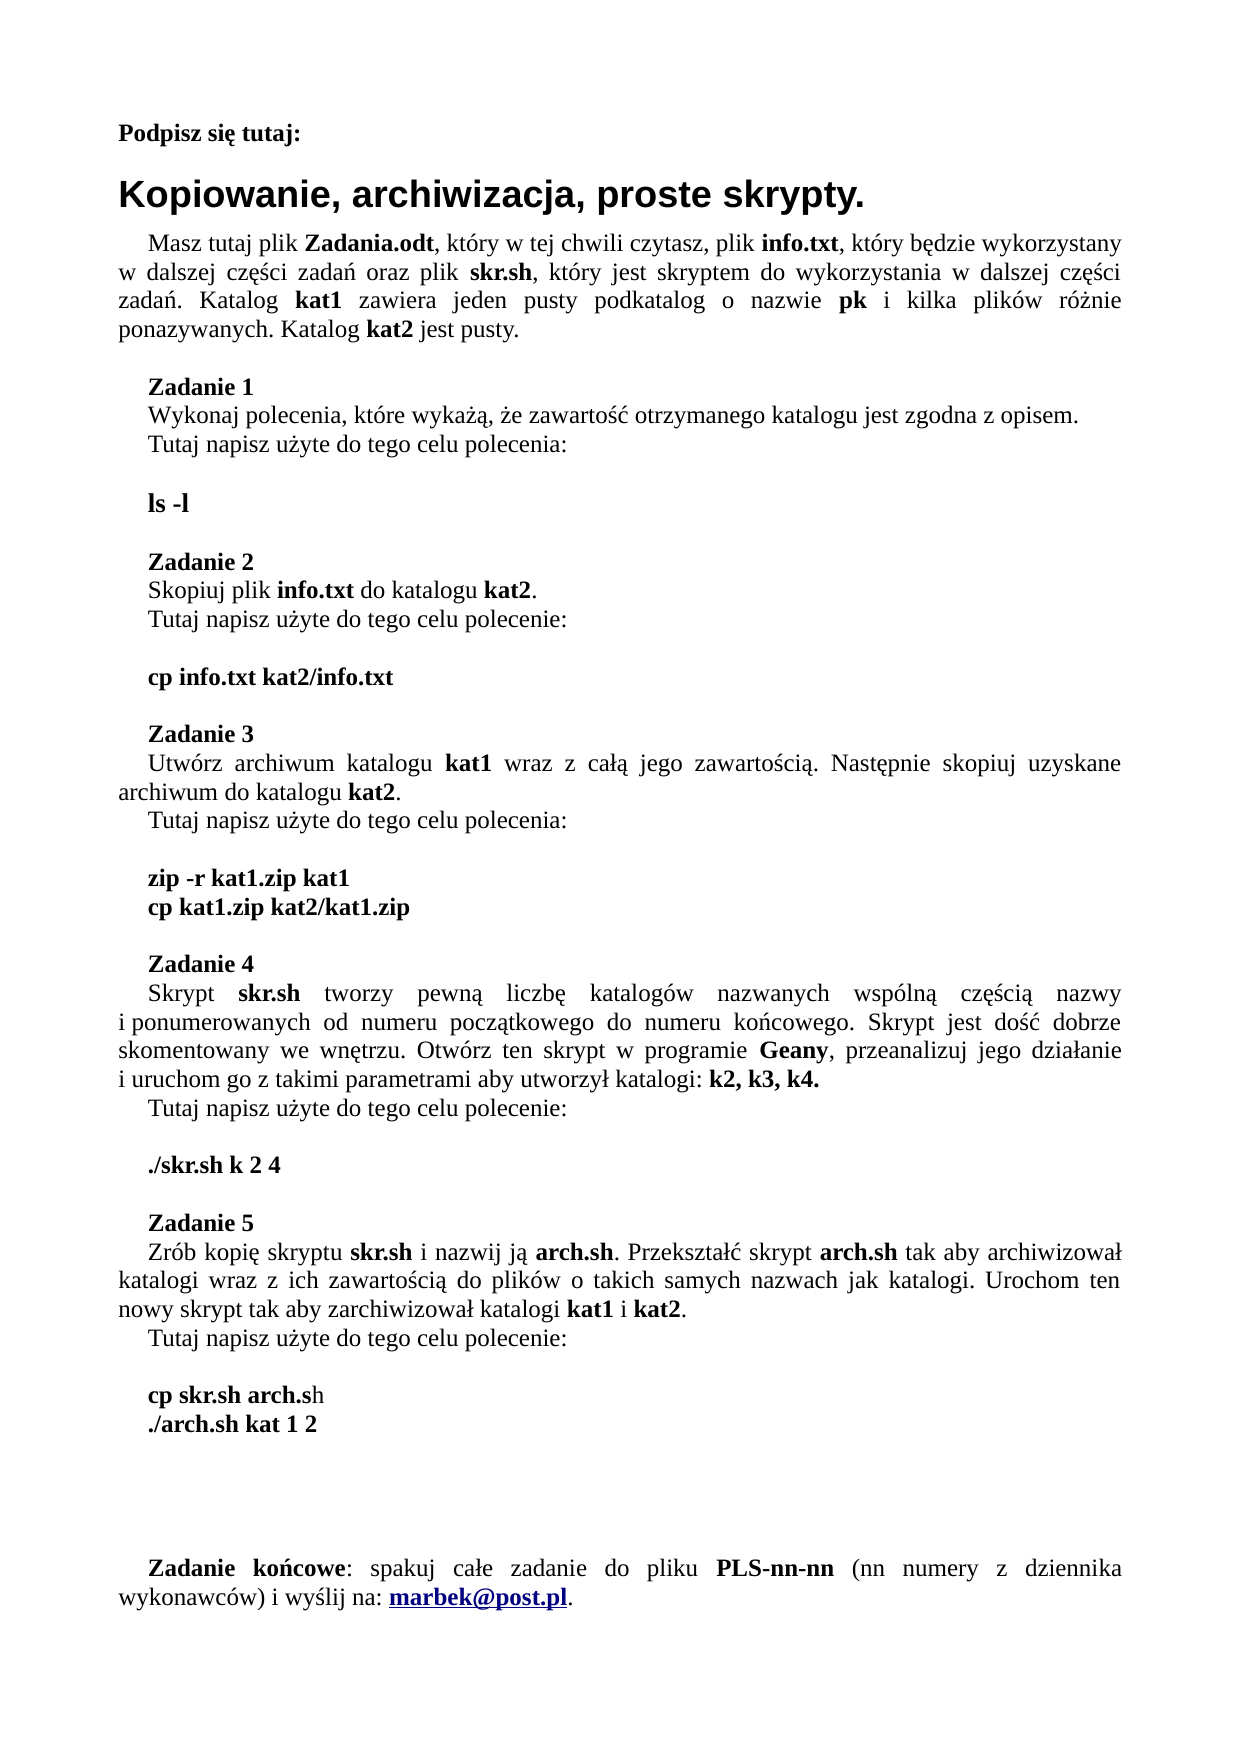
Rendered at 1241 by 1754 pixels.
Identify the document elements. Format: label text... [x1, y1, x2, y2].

text Tutaj napisz użyte do tego celu polecenie: [118, 604, 1122, 633]
text Tutaj napisz użyte do tego celu polecenia: [118, 429, 1122, 458]
text Zadanie 3 [118, 719, 1122, 748]
text Zadanie 4 [118, 949, 1122, 978]
text Tutaj napisz użyte do tego celu polecenia: [118, 805, 1122, 834]
text Wykonaj polecenia, które wykażą, że zawartość otrzymanego katalogu jest zgodna z opisem. [118, 401, 1122, 429]
text cp kat1.zip kat2/kat1.zip [118, 892, 1122, 920]
subtitle Kopiowanie, archiwizacja, proste skrypty. [118, 172, 1122, 216]
text zip -r kat1.zip kat1 [118, 863, 1122, 892]
text Zadanie 2 [118, 547, 1122, 575]
text Podpisz się tutaj: [118, 118, 1122, 147]
text Tutaj napisz użyte do tego celu polecenie: [118, 1323, 1122, 1352]
text Masz tutaj plik Zadania.odt, który w tej chwili czytasz, plik info.txt, który będzie wykorzystany w dalszej części zadań oraz plik skr.sh, który jest skryptem do wykorzystania w dalszej części zadań. Katalog kat1 zawiera jeden pusty podkatalog o nazwie pk i kilka plików różnie ponazywanych. Katalog kat2 jest pusty. [118, 228, 1122, 343]
text Zadanie 5 [118, 1208, 1122, 1237]
text Zadanie 1 [118, 372, 1122, 401]
text ./skr.sh k 2 4 [118, 1150, 1122, 1179]
text ls -l [118, 487, 1122, 518]
text Zrób kopię skryptu skr.sh i nazwij ją arch.sh. Przekształć skrypt arch.sh tak aby archiwizował katalogi wraz z ich zawartością do plików o takich samych nazwach jak katalogi. Urochom ten nowy skrypt tak aby zarchiwizował katalogi kat1 i kat2. [118, 1237, 1122, 1323]
text Skrypt skr.sh tworzy pewną liczbę katalogów nazwanych wspólną częścią nazwy i ponumerowanych od numeru początkowego do numeru końcowego. Skrypt jest dość dobrze skomentowany we wnętrzu. Otwórz ten skrypt w programie Geany, przeanalizuj jego działanie i uruchom go z takimi parametrami aby utworzył katalogi: k2, k3, k4. [118, 978, 1122, 1093]
text cp skr.sh arch.sh [118, 1380, 1122, 1409]
text cp info.txt kat2/info.txt [118, 662, 1122, 690]
text Zadanie końcowe: spakuj całe zadanie do pliku PLS-nn-nn (nn numery z dziennika wykonawców) i wyślij na: marbek@post.pl. [118, 1553, 1122, 1610]
text ./arch.sh kat 1 2 [118, 1409, 1122, 1438]
text Utwórz archiwum katalogu kat1 wraz z całą jego zawartością. Następnie skopiuj uzyskane archiwum do katalogu kat2. [118, 748, 1122, 805]
text Tutaj napisz użyte do tego celu polecenie: [118, 1093, 1122, 1122]
text Skopiuj plik info.txt do katalogu kat2. [118, 575, 1122, 604]
